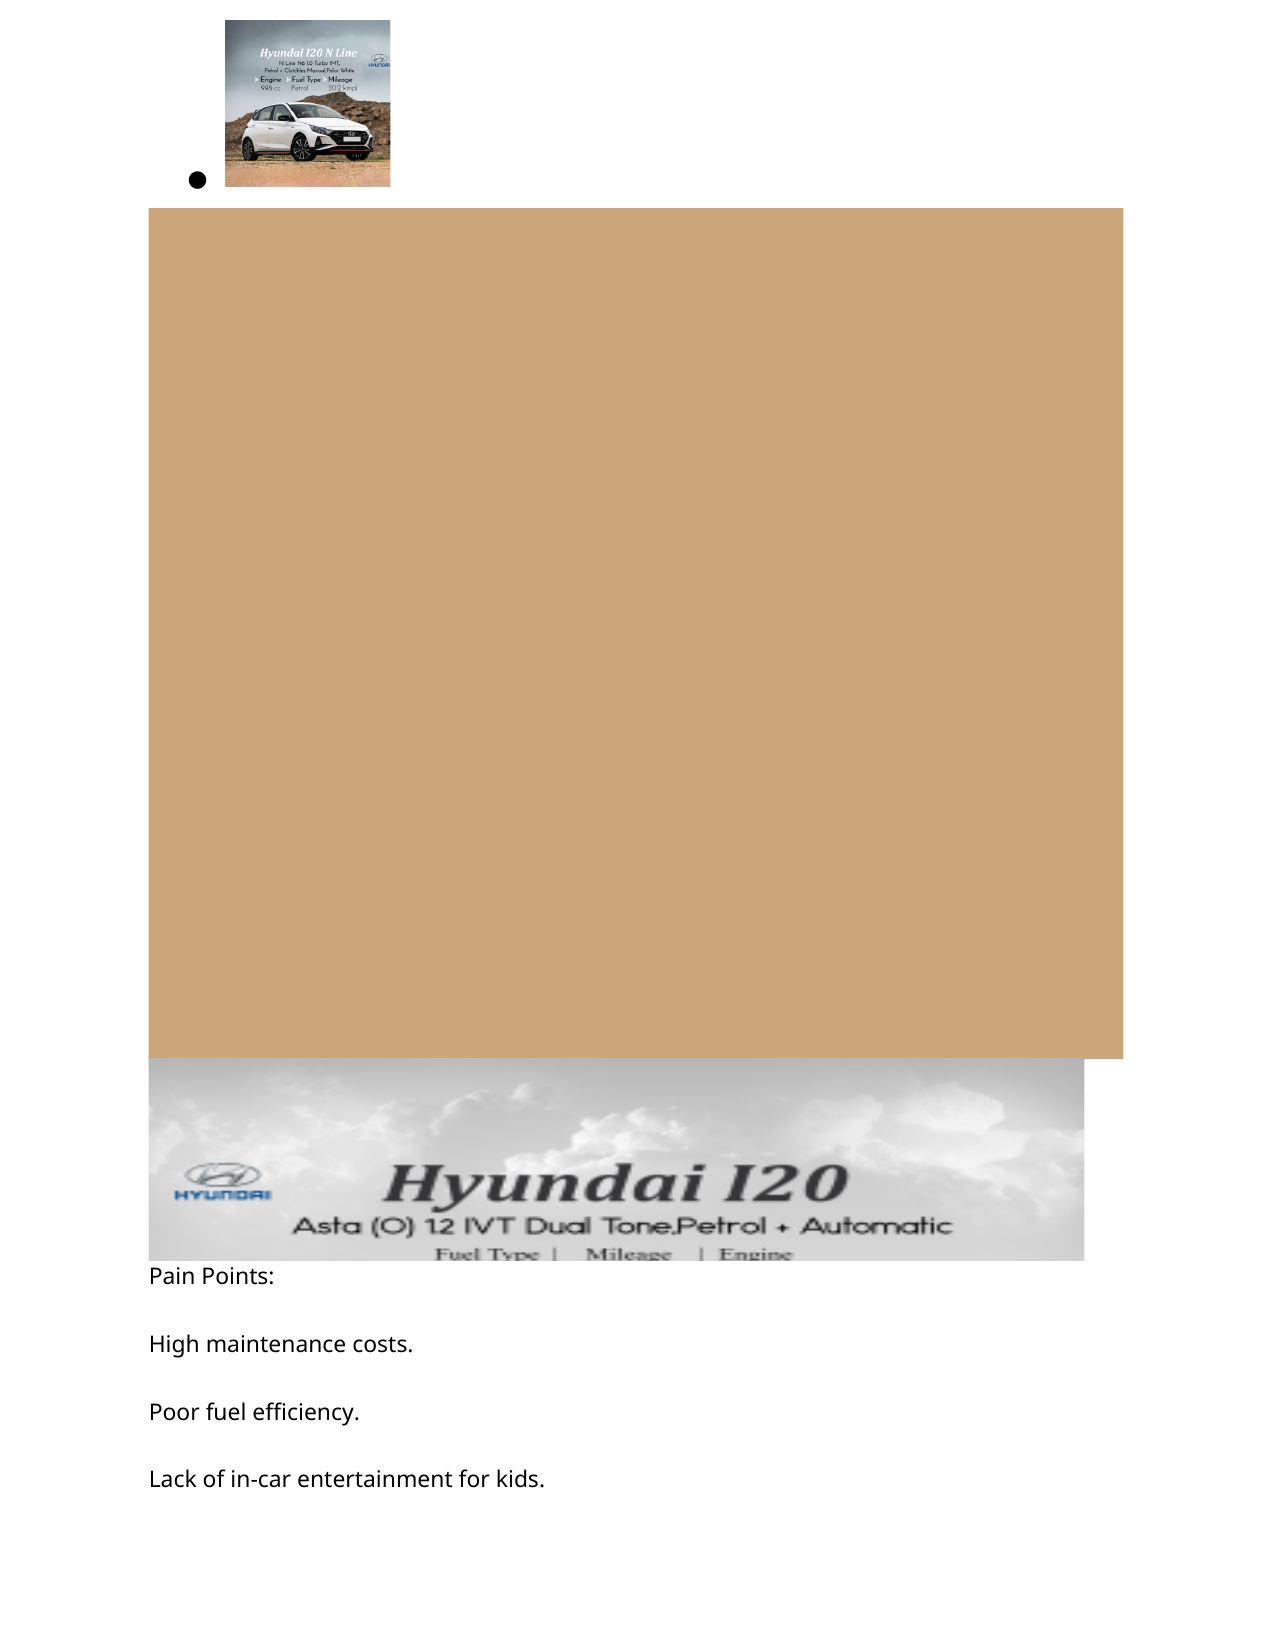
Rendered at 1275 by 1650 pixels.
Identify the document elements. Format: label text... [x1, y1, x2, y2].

picture [148, 208, 1124, 1261]
text Lack of in-car entertainment for kids. [148, 1463, 1125, 1494]
text High maintenance costs. [148, 1328, 1125, 1359]
text Poor fuel efficiency. [148, 1395, 1125, 1427]
text Pain Points: [148, 1260, 1125, 1291]
picture [225, 20, 391, 187]
